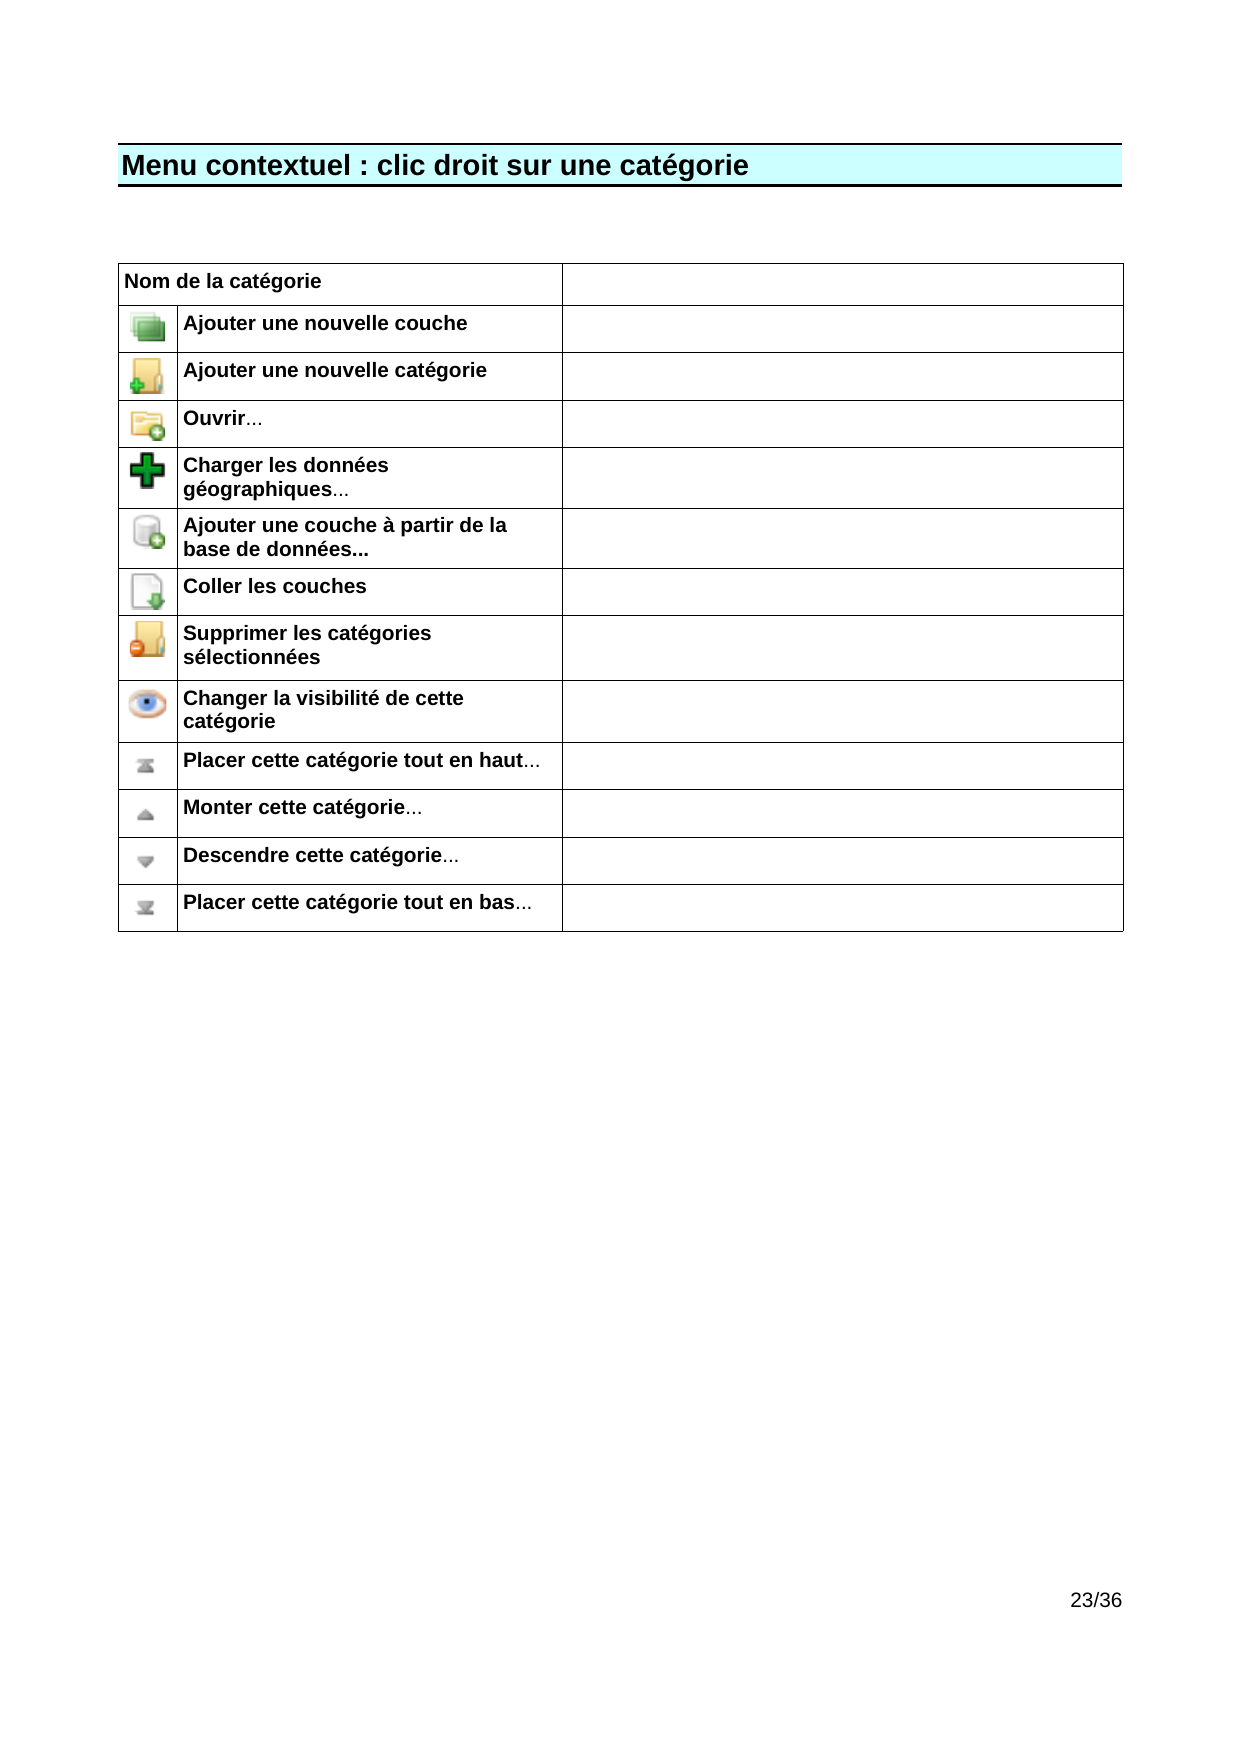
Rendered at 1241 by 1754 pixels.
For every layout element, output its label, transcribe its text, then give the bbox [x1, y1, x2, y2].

table_cell Supprimer les catégories sélectionnées [178, 616, 562, 679]
picture [128, 795, 167, 833]
subtitle Menu contextuel : clic droit sur une catégorie [118, 145, 1122, 184]
table_cell [119, 306, 177, 352]
table_cell [563, 838, 1123, 884]
table_cell [119, 743, 177, 789]
table_cell [119, 353, 177, 393]
picture [129, 573, 166, 610]
table_cell [563, 448, 1123, 507]
picture [128, 747, 167, 786]
table_cell [563, 885, 1123, 931]
table_cell Changer la visibilité de cette catégorie [178, 681, 562, 742]
picture [129, 310, 166, 347]
picture [128, 889, 167, 928]
table_cell [563, 306, 1123, 352]
picture [129, 405, 166, 441]
table_cell [119, 394, 177, 399]
picture [129, 513, 166, 549]
table_cell [119, 616, 177, 679]
picture [128, 685, 167, 724]
table_cell Coller les couches [178, 569, 562, 615]
table_cell [119, 569, 177, 615]
table_cell Ajouter une nouvelle catégorie [178, 353, 562, 399]
table_cell Placer cette catégorie tout en bas... [178, 885, 562, 931]
table_cell [563, 616, 1123, 679]
table_cell [563, 353, 1123, 399]
table_cell [563, 681, 1123, 742]
table_cell [119, 509, 177, 568]
table_cell Placer cette catégorie tout en haut... [178, 743, 562, 789]
table_cell [119, 838, 177, 842]
table_cell [563, 743, 1123, 789]
picture [129, 452, 166, 489]
picture [129, 358, 166, 394]
table_cell [119, 448, 177, 507]
table_cell [563, 569, 1123, 615]
table_cell Ajouter une nouvelle couche [178, 306, 562, 352]
table_header [563, 264, 1123, 305]
table_cell Charger les données géographiques... [178, 448, 562, 507]
table_header Nom de la catégorie [119, 264, 562, 305]
picture [129, 621, 166, 657]
table_cell [563, 509, 1123, 568]
table_cell Ajouter une couche à partir de la base de données... [178, 509, 562, 568]
table_cell [119, 790, 177, 837]
table_cell [119, 401, 177, 447]
table_cell [563, 790, 1123, 837]
table_cell [119, 843, 177, 884]
table_cell Ouvrir... [178, 401, 562, 447]
table_cell Descendre cette catégorie... [178, 838, 562, 884]
table_cell Monter cette catégorie... [178, 790, 562, 837]
table_cell [119, 681, 177, 742]
picture [128, 842, 167, 881]
table_cell [119, 885, 177, 927]
table_cell [563, 401, 1123, 447]
